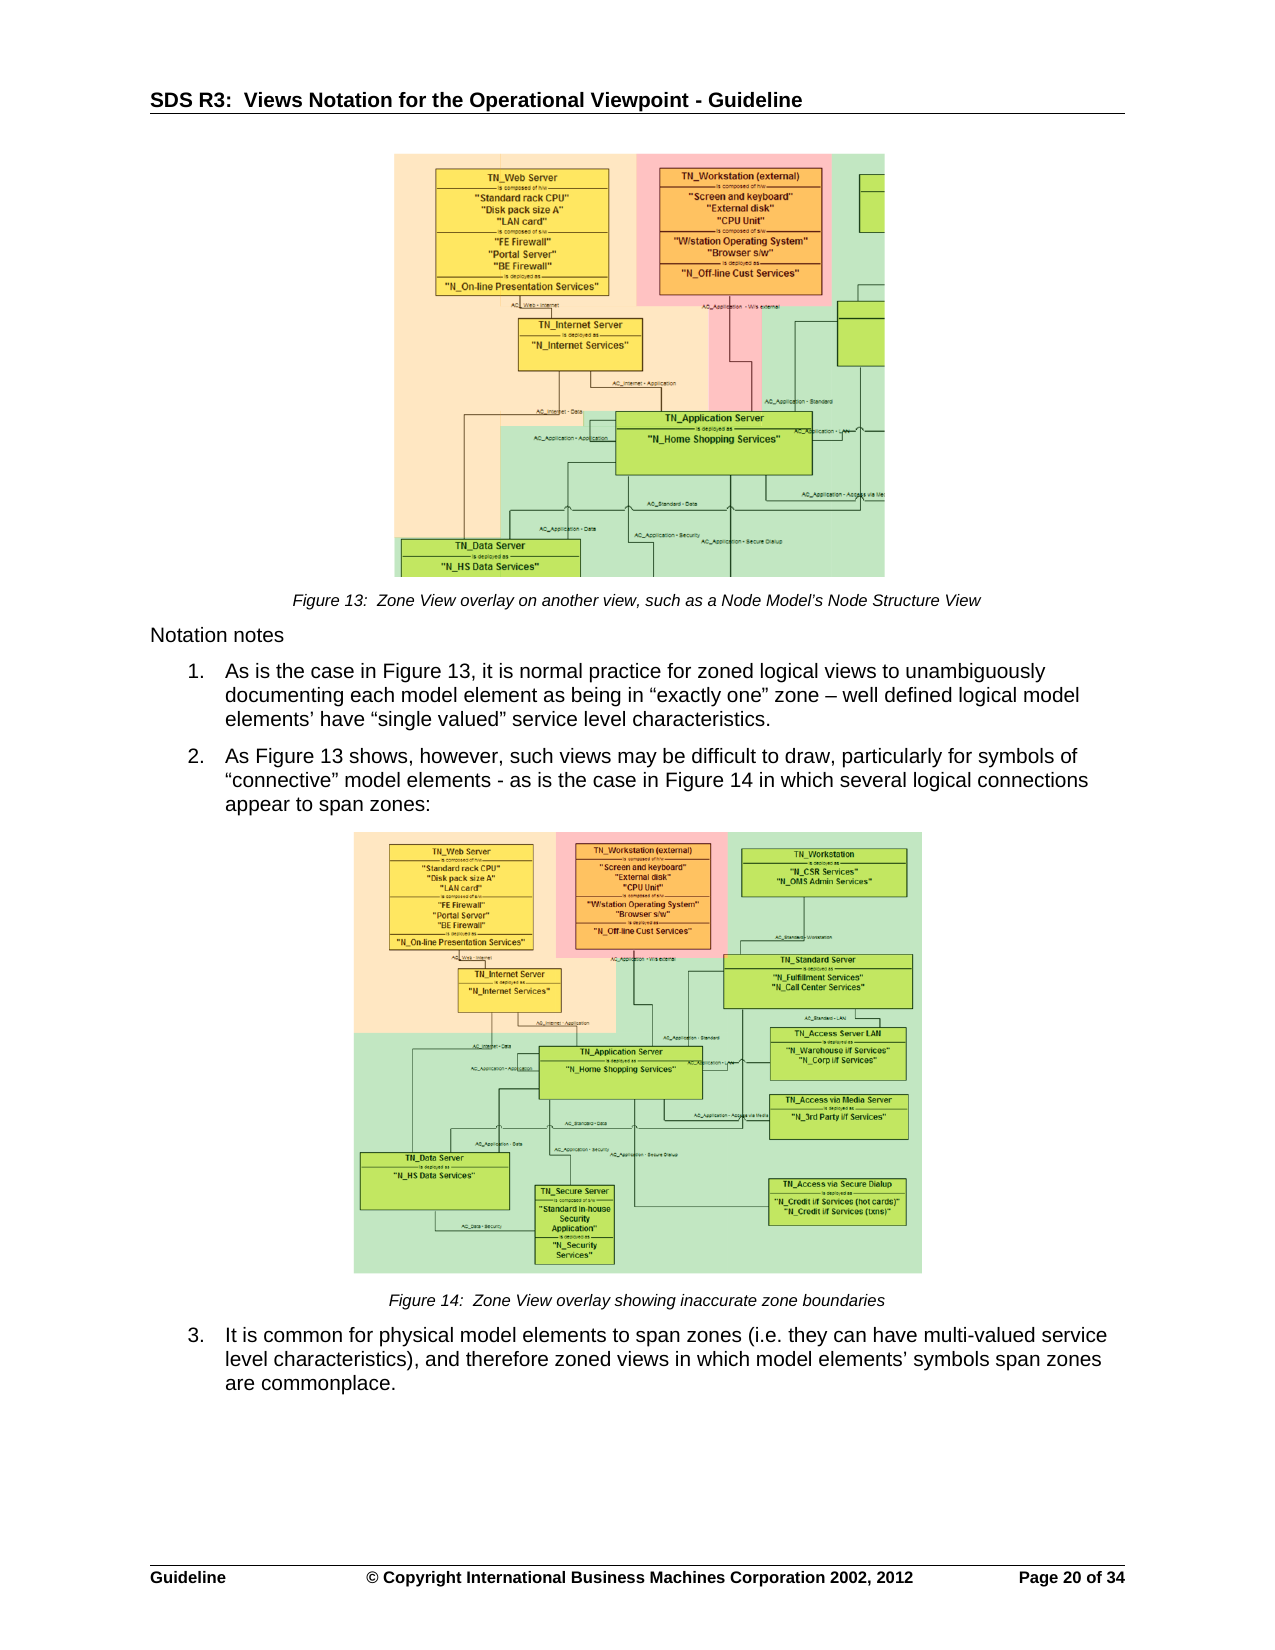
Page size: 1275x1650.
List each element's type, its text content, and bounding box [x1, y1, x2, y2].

list It is common for physical model elements to span zones (i.e. they can have multi-valued service level characteristics), and therefore zoned views in which model elements’ symbols span zones are commonplace. [187, 1322, 1125, 1394]
text Figure 13: Zone View overlay on another view, such as a Node Model’s Node Structure View [150, 591, 1125, 610]
text Notation notes [150, 623, 1125, 647]
list As is the case in Figure 13, it is normal practice for zoned logical views to unambiguously documenting each model element as being in “exactly one” zone – well defined logical model elements’ have “single valued” service level characteristics. [187, 659, 1125, 731]
text Figure 14: Zone View overlay showing inaccurate zone boundaries [150, 1291, 1125, 1310]
list As Figure 13 shows, however, such views may be difficult to draw, particularly for symbols of “connective” model elements - as is the case in Figure 14 in which several logical connections appear to span zones: [187, 743, 1125, 815]
picture [390, 151, 885, 577]
picture [350, 829, 925, 1277]
